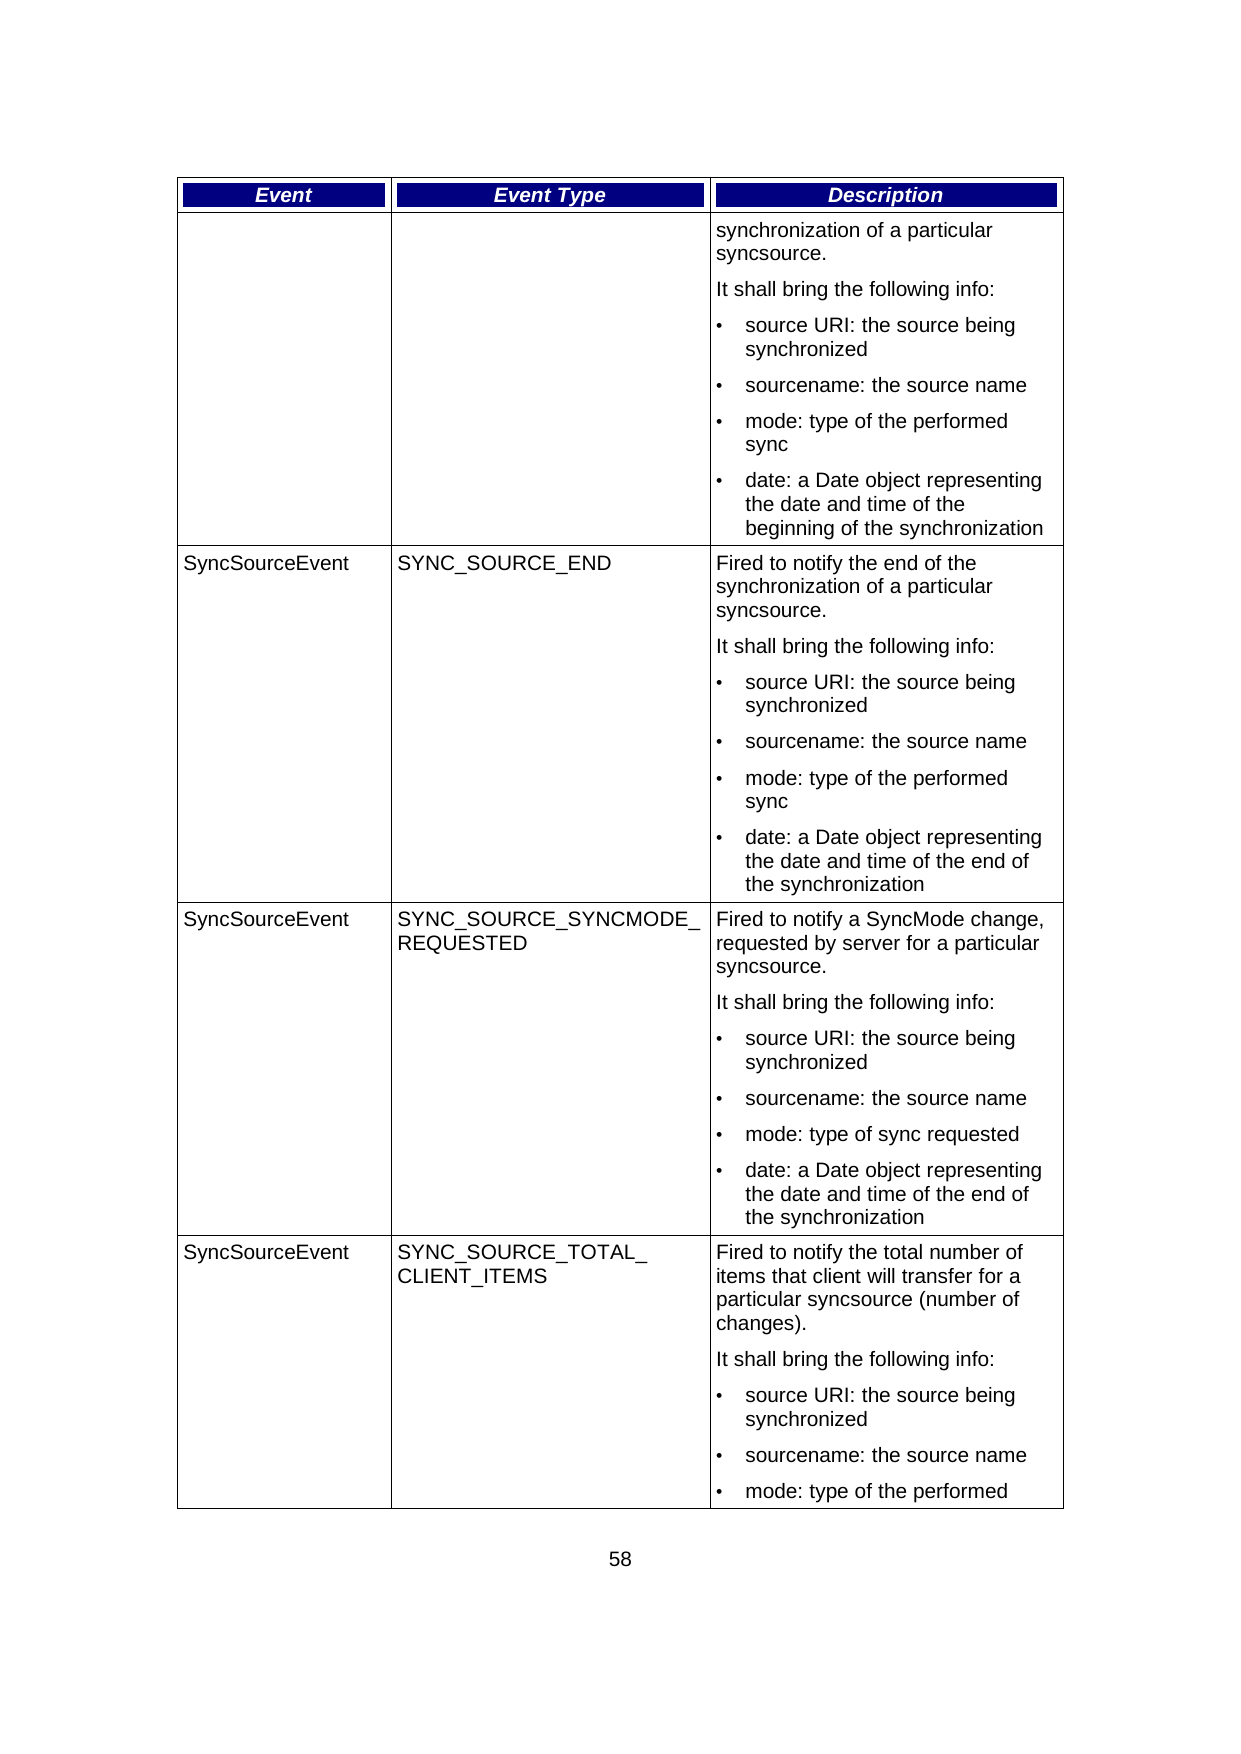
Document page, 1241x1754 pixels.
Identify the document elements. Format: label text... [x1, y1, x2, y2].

table_cell SYNC_SOURCE_TOTAL_ CLIENT_ITEMS [392, 1236, 710, 1508]
table_header Description [711, 178, 1063, 212]
table_cell synchronization of a particular syncsource. It shall bring the following info: source URI: the source being synchronized sourcename: the source name mode: type of the performed sync date: a Date object representing the date and time of the beginning of the synchronization [711, 213, 1063, 545]
table_header Event [178, 178, 391, 212]
table_cell SyncSourceEvent [178, 1236, 391, 1508]
table_cell Fired to notify the total number of items that client will transfer for a particular syncsource (number of changes). It shall bring the following info: source URI: the source being synchronized sourcename: the source name mode: type of the performed sync data: the number of items. date: a Date object representing the date and time of the end of the synchronization [711, 1236, 1063, 1508]
table_cell [178, 213, 391, 545]
table_cell [392, 213, 710, 545]
table_cell SyncSourceEvent [178, 903, 391, 1235]
table_header Event Type [392, 178, 710, 212]
table_cell Fired to notify the end of the synchronization of a particular syncsource. It shall bring the following info: source URI: the source being synchronized sourcename: the source name mode: type of the performed sync date: a Date object representing the date and time of the end of the synchronization [711, 546, 1063, 902]
table_cell Fired to notify a SyncMode change, requested by server for a particular syncsource. It shall bring the following info: source URI: the source being synchronized sourcename: the source name mode: type of sync requested date: a Date object representing the date and time of the end of the synchronization [711, 903, 1063, 1235]
table_cell SYNC_SOURCE_END [392, 546, 710, 902]
table_cell SYNC_SOURCE_SYNCMODE_REQUESTED [392, 903, 710, 1235]
table_cell SyncSourceEvent [178, 546, 391, 902]
